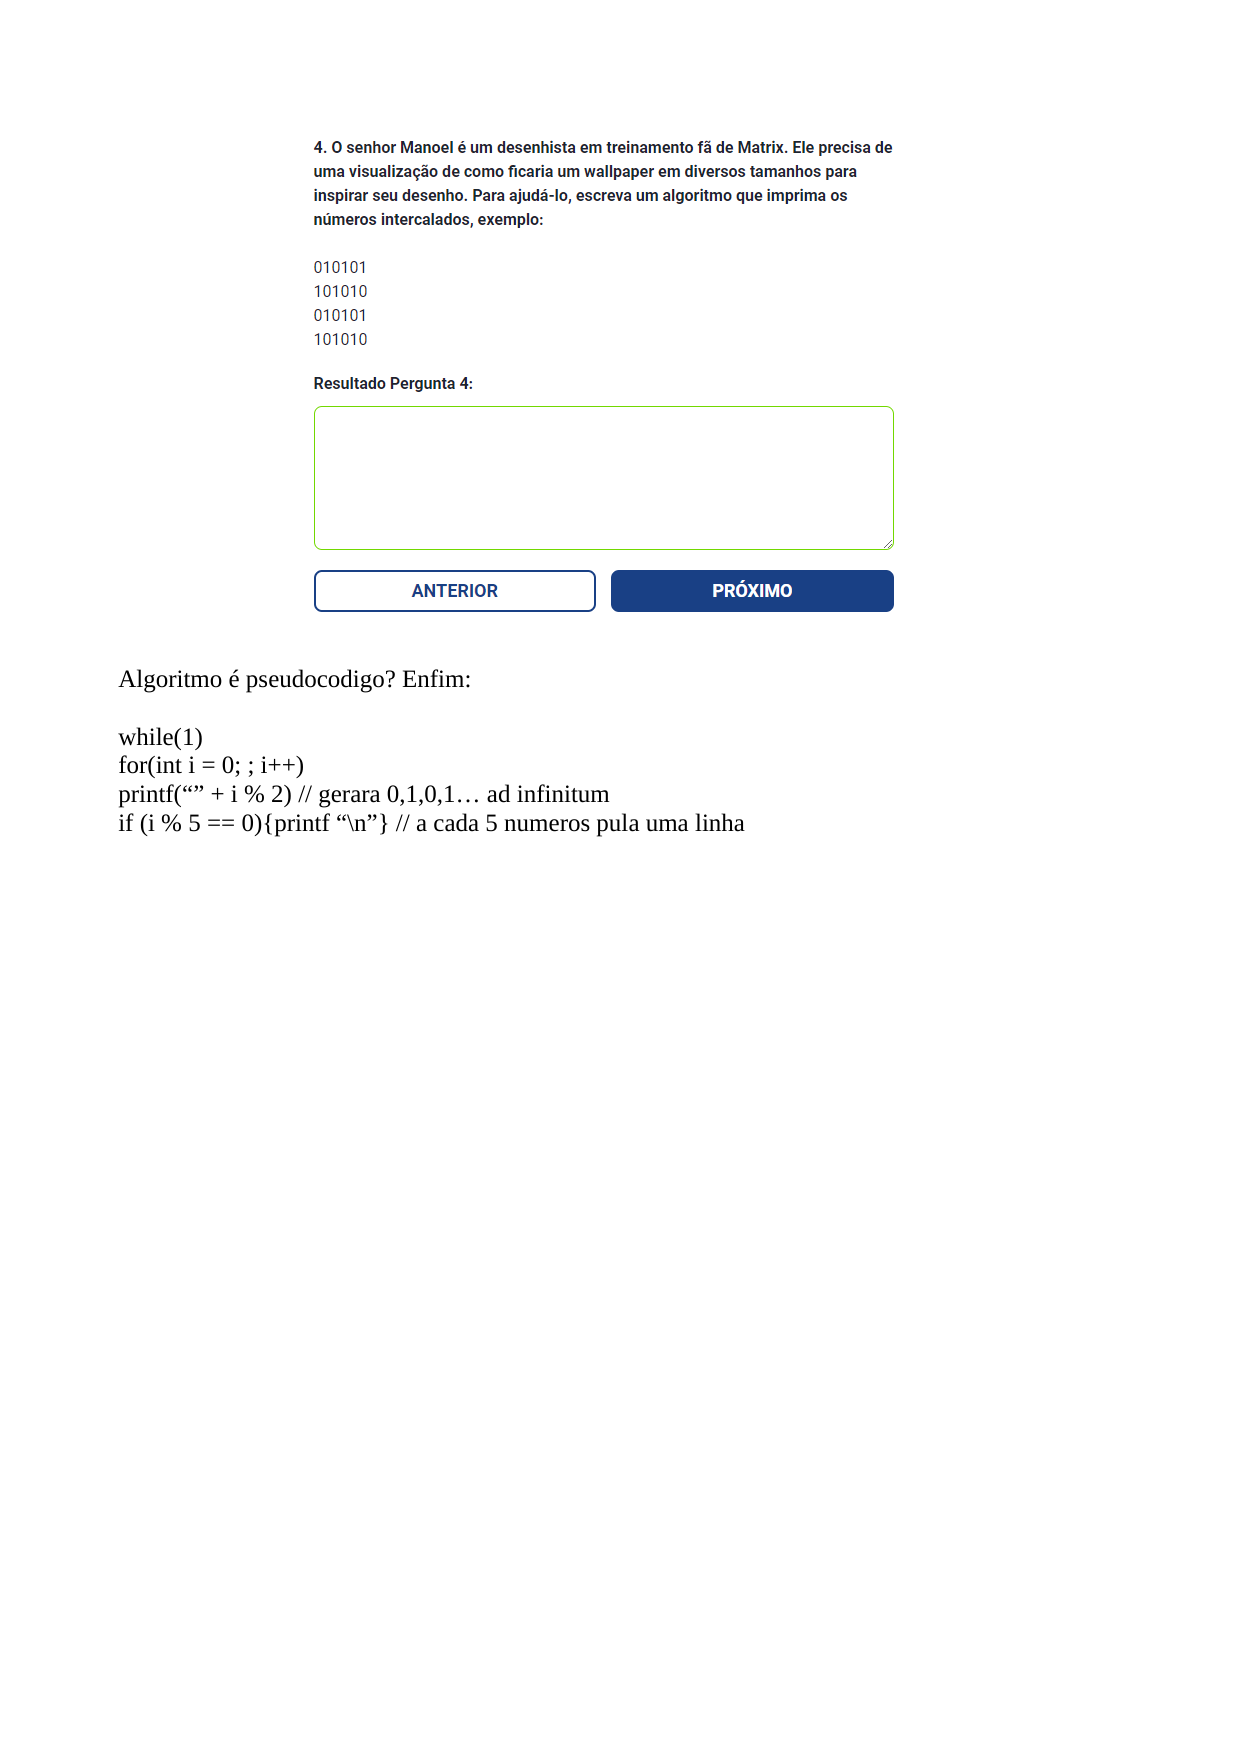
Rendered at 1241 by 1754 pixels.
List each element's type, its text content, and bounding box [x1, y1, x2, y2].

text Algoritmo é pseudocodigo? Enfim: [118, 664, 1122, 693]
text if (i % 5 == 0){printf “\n”} // a cada 5 numeros pula uma linha [118, 808, 1122, 837]
text for(int i = 0; ; i++) [118, 751, 1122, 779]
text printf(“” + i % 2) // gerara 0,1,0,1… ad infinitum [118, 779, 1122, 808]
text while(1) [118, 722, 1122, 751]
picture [297, 129, 918, 618]
